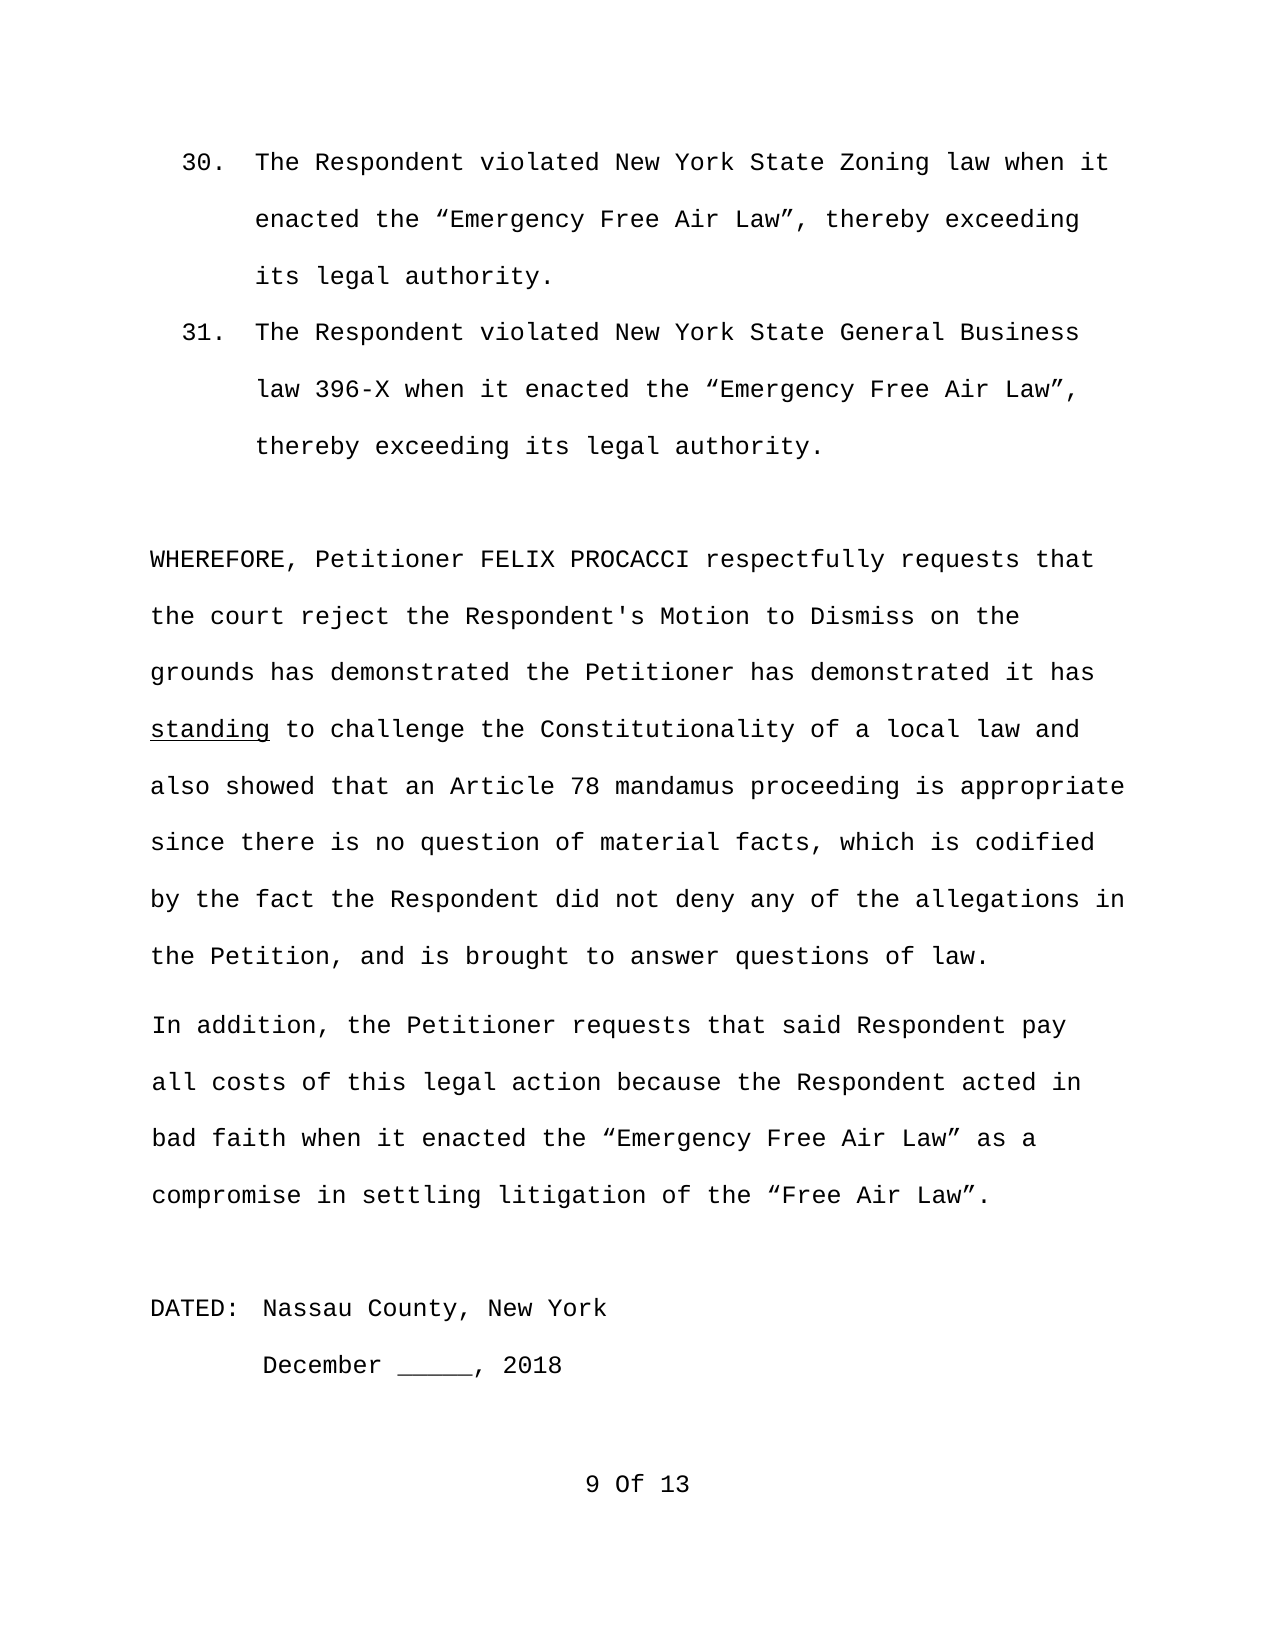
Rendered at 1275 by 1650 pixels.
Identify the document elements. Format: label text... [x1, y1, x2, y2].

list The Respondent violated New York State General Business law 396-X when it enacted the “Emergency Free Air Law”, thereby exceeding its legal authority. [181, 320, 1125, 462]
list In addition, the Petitioner requests that said Respondent pay all costs of this legal action because the Respondent acted in bad faith when it enacted the “Emergency Free Air Law” as a compromise in settling litigation of the “Free Air Law”. [147, 1012, 1125, 1211]
list The Respondent violated New York State Zoning law when it enacted the “Emergency Free Air Law”, thereby exceeding its legal authority. [181, 150, 1125, 292]
text WHEREFORE, Petitioner FELIX PROCACCI respectfully requests that the court reject the Respondent's Motion to Dismiss on the grounds has demonstrated the Petitioner has demonstrated it has standing to challenge the Constitutionality of a local law and also showed that an Article 78 mandamus proceeding is appropriate since there is no question of material facts, which is codified by the fact the Respondent did not deny any of the allegations in the Petition, and is brought to answer questions of law. [150, 547, 1125, 972]
text DATED: Nassau County, New York December _____, 2018 [150, 1296, 1125, 1381]
